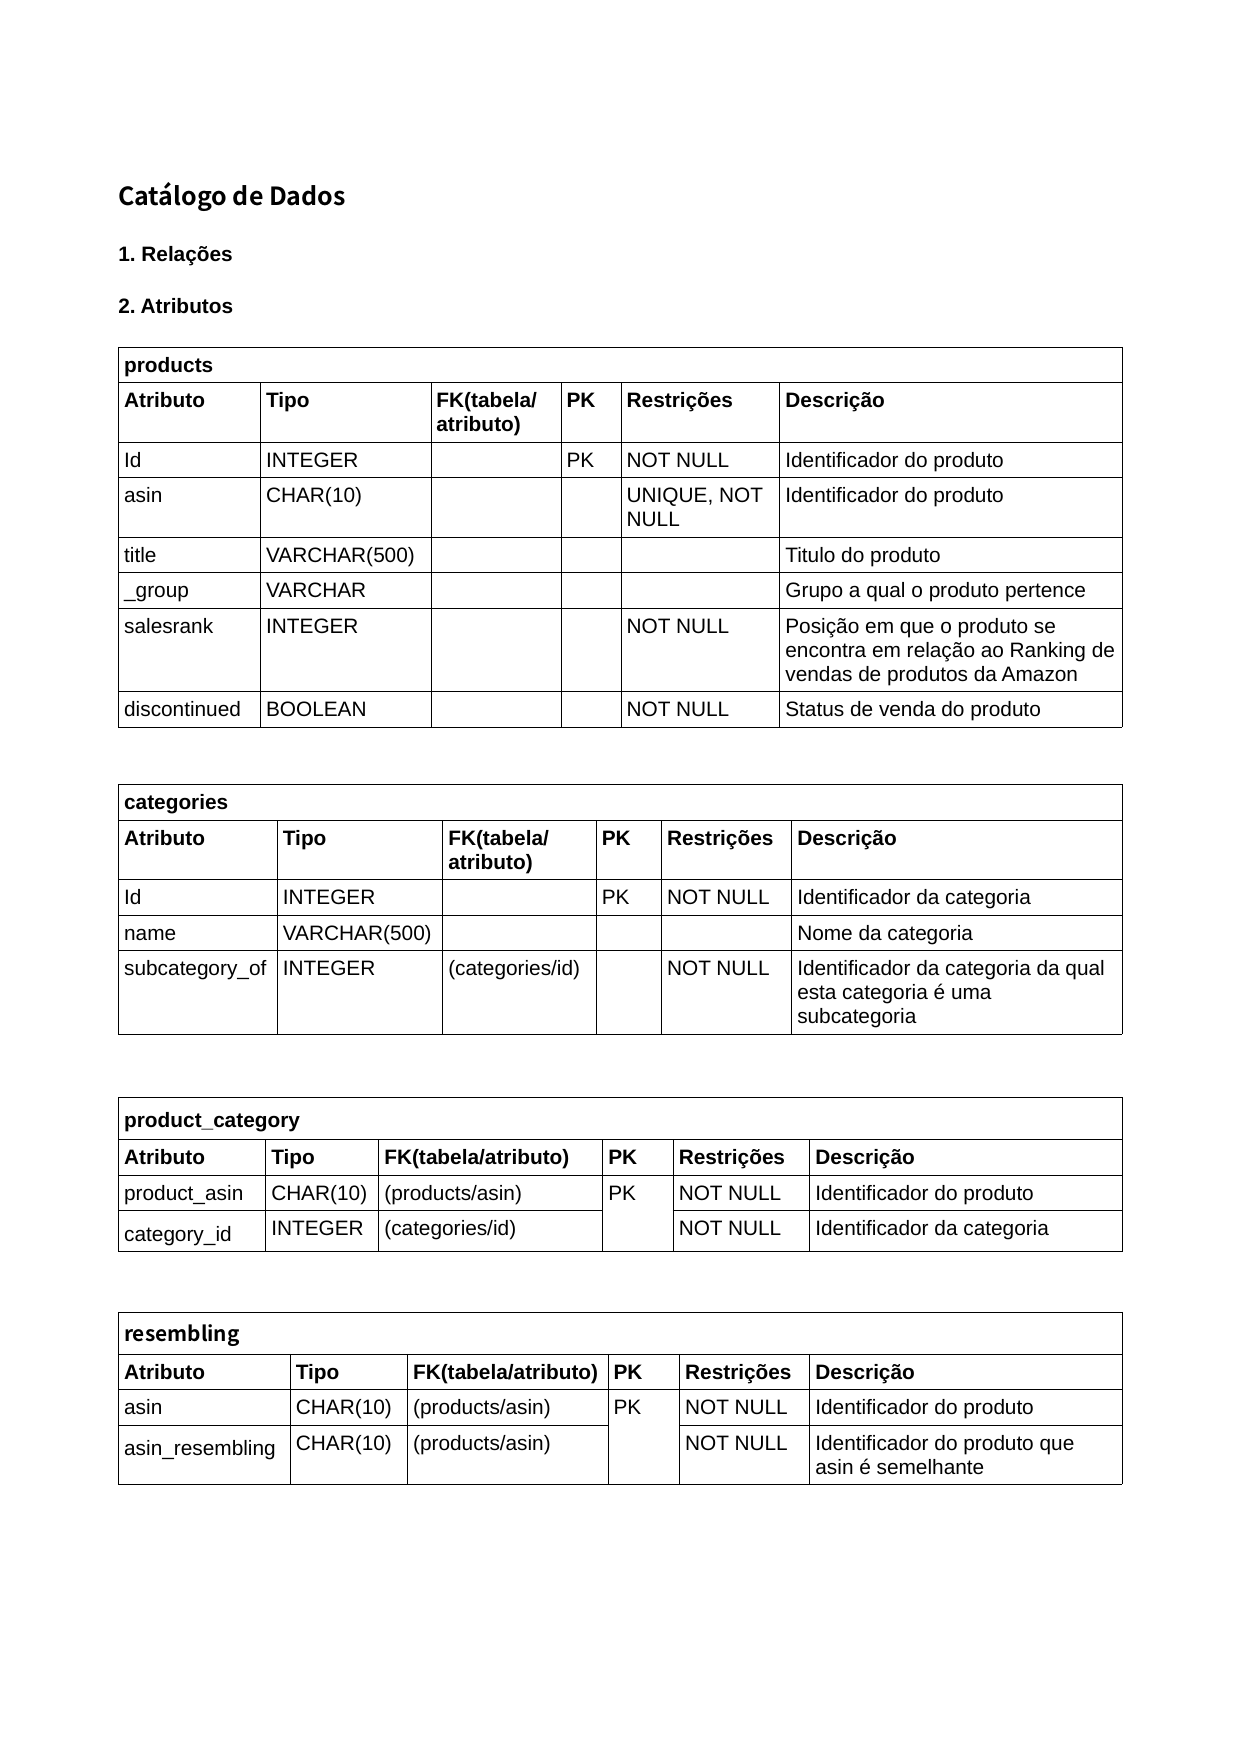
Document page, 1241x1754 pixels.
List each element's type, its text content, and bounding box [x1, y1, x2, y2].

table_cell (categories/id) [379, 1211, 602, 1251]
table_cell [562, 692, 621, 727]
table_cell NOT NULL [622, 609, 779, 691]
table_cell CHAR(10) [291, 1390, 407, 1425]
table_cell salesrank [119, 609, 260, 691]
table_cell PK [562, 443, 621, 477]
table_cell Descrição [810, 1140, 1122, 1174]
table_cell category_id [119, 1211, 265, 1251]
table_cell CHAR(10) [266, 1176, 378, 1210]
table_header resembling [119, 1313, 1122, 1354]
table_cell [432, 443, 561, 477]
table_cell FK(tabela/atributo) [379, 1140, 602, 1174]
table_cell [562, 573, 621, 608]
table_cell PK [603, 1176, 673, 1251]
table_cell name [119, 916, 277, 950]
table_cell Identificador do produto [780, 443, 1122, 477]
table_cell [432, 478, 561, 537]
table_cell [562, 609, 621, 691]
table_cell Restrições [680, 1355, 809, 1389]
table_cell Descrição [810, 1355, 1122, 1389]
table_cell (products/asin) [408, 1390, 608, 1425]
table_cell Restrições [674, 1140, 809, 1174]
table_cell INTEGER [278, 951, 442, 1034]
table_cell NOT NULL [674, 1211, 809, 1251]
table_cell Restrições [622, 383, 779, 442]
table_cell PK [562, 383, 621, 442]
table_cell Identificador do produto que asin é semelhante [810, 1426, 1122, 1484]
table_cell INTEGER [278, 880, 442, 915]
table_cell BOOLEAN [261, 692, 431, 727]
table_cell [443, 916, 596, 950]
table_cell [622, 538, 779, 572]
table_header categories [119, 785, 1122, 820]
table_cell NOT NULL [680, 1426, 809, 1484]
table_cell asin [119, 478, 260, 537]
table_cell NOT NULL [674, 1176, 809, 1210]
table_cell Titulo do produto [780, 538, 1122, 572]
table_header products [119, 348, 1122, 382]
table_cell product_asin [119, 1176, 265, 1210]
table_cell Atributo [119, 383, 260, 442]
table_cell [443, 880, 596, 915]
table_cell Descrição [780, 383, 1122, 442]
table_cell Tipo [266, 1140, 378, 1174]
table_cell PK [609, 1390, 679, 1484]
table_cell Identificador do produto [810, 1176, 1122, 1210]
table_cell (products/asin) [379, 1176, 602, 1210]
table_cell (products/asin) [408, 1426, 608, 1484]
table_header product_category [119, 1098, 1122, 1139]
table_cell Tipo [291, 1355, 407, 1389]
table_cell INTEGER [261, 609, 431, 691]
table_cell CHAR(10) [261, 478, 431, 537]
table_cell NOT NULL [662, 951, 791, 1034]
table_cell Id [119, 880, 277, 915]
table_cell Identificador da categoria [810, 1211, 1122, 1251]
table_cell INTEGER [266, 1211, 378, 1251]
table_cell [622, 573, 779, 608]
table_cell [432, 609, 561, 691]
table_cell VARCHAR(500) [261, 538, 431, 572]
table_cell [562, 538, 621, 572]
table_cell asin [119, 1390, 290, 1425]
table_cell Status de venda do produto [780, 692, 1122, 727]
table_cell FK(tabela/atributo) [408, 1355, 608, 1389]
table_cell Identificador do produto [780, 478, 1122, 537]
table_cell FK(tabela/atributo) [443, 821, 596, 879]
table_cell PK [597, 880, 661, 915]
table_cell NOT NULL [662, 880, 791, 915]
table_cell [432, 573, 561, 608]
table_cell Atributo [119, 1140, 265, 1174]
table_cell VARCHAR(500) [278, 916, 442, 950]
table_cell title [119, 538, 260, 572]
table_cell [432, 692, 561, 727]
table_cell subcategory_of [119, 951, 277, 1034]
text 1. Relações [118, 241, 1122, 265]
table_cell Id [119, 443, 260, 477]
text Catálogo de Dados [118, 176, 1122, 213]
table_cell Tipo [278, 821, 442, 879]
table_cell Identificador do produto [810, 1390, 1122, 1425]
table_cell [597, 916, 661, 950]
table_cell VARCHAR [261, 573, 431, 608]
text 2. Atributos [118, 294, 1122, 318]
table_cell NOT NULL [622, 443, 779, 477]
table_cell [432, 538, 561, 572]
table_cell Restrições [662, 821, 791, 879]
table_cell PK [603, 1140, 673, 1174]
table_cell [562, 478, 621, 537]
table_cell asin_resembling [119, 1426, 290, 1484]
table_cell INTEGER [261, 443, 431, 477]
table_cell Tipo [261, 383, 431, 442]
table_cell FK(tabela/atributo) [432, 383, 561, 442]
table_cell Identificador da categoria da qual esta categoria é uma subcategoria [792, 951, 1122, 1034]
table_cell NOT NULL [680, 1390, 809, 1425]
table_cell Identificador da categoria [792, 880, 1122, 915]
table_cell [597, 951, 661, 1034]
table_cell CHAR(10) [291, 1426, 407, 1484]
table_cell PK [597, 821, 661, 879]
table_cell Atributo [119, 1355, 290, 1389]
table_cell NOT NULL [622, 692, 779, 727]
table_cell _group [119, 573, 260, 608]
table_cell discontinued [119, 692, 260, 727]
table_cell UNIQUE, NOT NULL [622, 478, 779, 537]
table_cell [662, 916, 791, 950]
table_cell Grupo a qual o produto pertence [780, 573, 1122, 608]
table_cell Descrição [792, 821, 1122, 879]
table_cell (categories/id) [443, 951, 596, 1034]
table_cell PK [609, 1355, 679, 1389]
table_cell Nome da categoria [792, 916, 1122, 950]
table_cell Atributo [119, 821, 277, 879]
table_cell Posição em que o produto se encontra em relação ao Ranking de vendas de produtos da Amazon [780, 609, 1122, 691]
